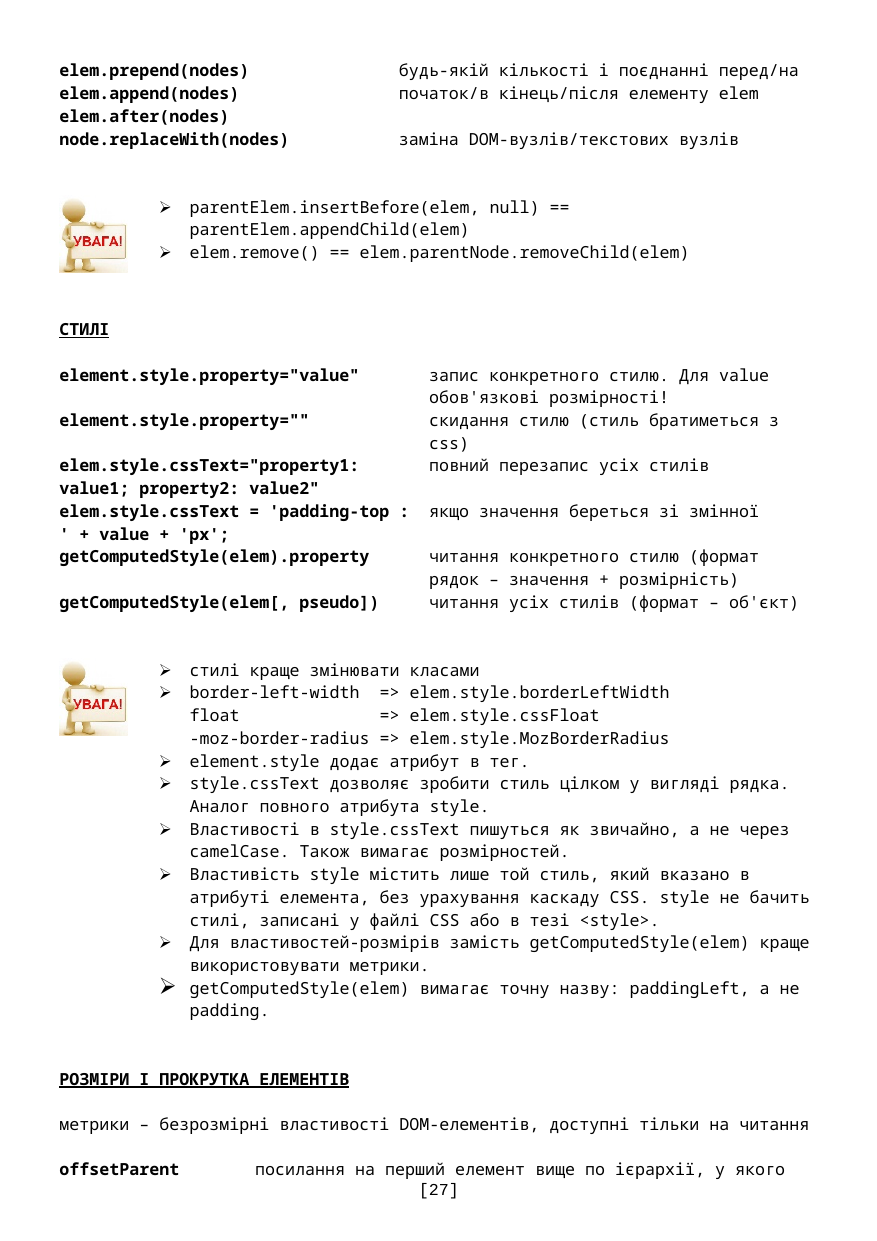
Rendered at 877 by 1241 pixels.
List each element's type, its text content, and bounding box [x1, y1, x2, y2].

table_cell читання конкретного стилю (формат рядок – значення + розмірність) [429, 545, 818, 590]
table_cell element.style.property="" [59, 409, 429, 454]
text РОЗМІРИ І ПРОКРУТКА ЕЛЕМЕНТІВ [59, 1067, 818, 1090]
table_header [48, 195, 59, 272]
table_header parentElem.insertBefore(elem, null) == parentElem.appendChild(elem) elem.remove() == elem.parentNode.removeChild(elem) [145, 195, 829, 272]
table_cell node.replaceWith(nodes) [59, 127, 399, 150]
table_header запис конкретного стилю. Для value обов'язкові розмірності! [429, 363, 818, 408]
table_cell повний перезапис усіх стилів [429, 454, 818, 499]
table_cell будь-якій кількості і поєднанні перед/на початок/в кінець/після елементу elem [399, 59, 818, 127]
table_cell elem.prepend(nodes) elem.append(nodes) elem.after(nodes) [59, 59, 399, 127]
table_cell читання усіх стилів (формат – об'єкт) [429, 590, 818, 613]
table_cell getComputedStyle(elem).property [59, 545, 429, 590]
picture [59, 658, 128, 736]
text метрики – безрозмірні властивості DOM-елементів, доступні тільки на читання [59, 1112, 818, 1135]
table_cell якщо значення береться зі змінної [429, 499, 818, 545]
table_header стилі краще змінювати класами border-left-width => elem.style.borderLeftWidth float => elem.style.cssFloat -moz-border-radius => elem.style.MozBorderRadius element.style додає атрибут в тег. style.cssText дозволяє зробити стиль цілком у вигляді рядка. Аналог повного атрибута style. Властивості в style.cssText пишуться як звичайно, а не через camelCase. Також вимагає розмірностей. Властивість style містить лише той стиль, який вказано в атрибуті елемента, без урахування каскаду CSS. style не бачить стилі, записані у файлі CSS або в тезі <style>. Для властивостей-розмірів замість getComputedStyle(elem) краще використовувати метрики. getComputedStyle(elem) вимагає точну назву: paddingLeft, а не padding. [145, 658, 829, 1022]
table_header [128, 195, 145, 272]
table_cell elem.style.cssText = 'padding-top : ' + value + 'px'; [59, 499, 429, 545]
text СТИЛІ [59, 318, 818, 340]
table_header [48, 658, 145, 1022]
table_header offsetParent [59, 1158, 255, 1181]
table_header посилання на перший елемент вище по ієрархії, у якого [255, 1158, 818, 1181]
table_cell скидання стилю (стиль братиметься з css) [429, 409, 818, 454]
table_header element.style.property="value" [59, 363, 429, 408]
picture [59, 195, 128, 273]
table_cell elem.style.cssText="property1: value1; property2: value2" [59, 454, 429, 499]
table_cell заміна DOM-вузлів/текстових вузлів [399, 127, 818, 150]
table_cell getComputedStyle(elem[, pseudo]) [59, 590, 429, 613]
